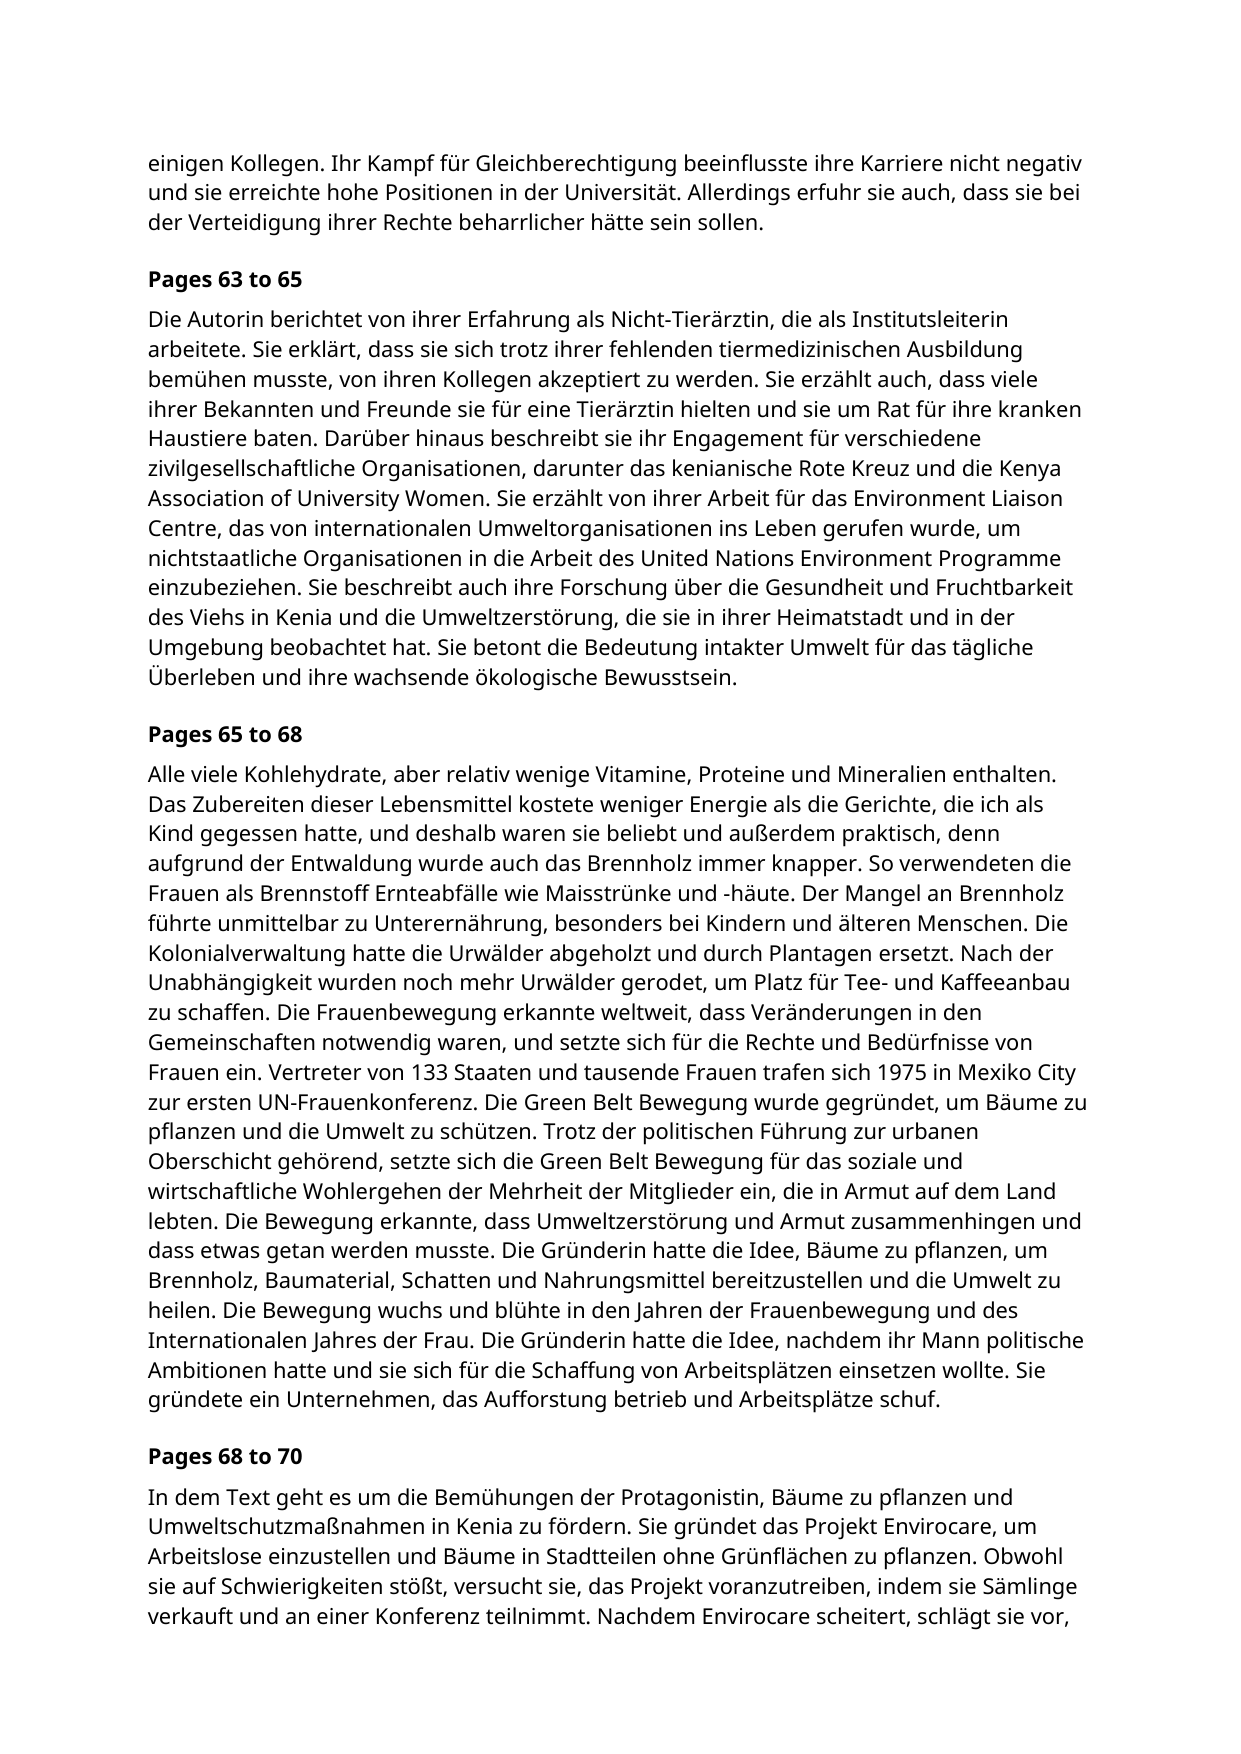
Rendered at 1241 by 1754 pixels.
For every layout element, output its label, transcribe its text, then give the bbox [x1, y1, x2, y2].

text einigen Kollegen. Ihr Kampf für Gleichberechtigung beeinflusste ihre Karriere nicht negativ und sie erreichte hohe Positionen in der Universität. Allerdings erfuhr sie auch, dass sie bei der Verteidigung ihrer Rechte beharrlicher hätte sein sollen. [148, 148, 1093, 237]
text In dem Text geht es um die Bemühungen der Protagonistin, Bäume zu pflanzen und Umweltschutzmaßnahmen in Kenia zu fördern. Sie gründet das Projekt Envirocare, um Arbeitslose einzustellen und Bäume in Stadtteilen ohne Grünflächen zu pflanzen. Obwohl sie auf Schwierigkeiten stößt, versucht sie, das Projekt voranzutreiben, indem sie Sämlinge verkauft und an einer Konferenz teilnimmt. Nachdem Envirocare scheitert, schlägt sie vor, [148, 1482, 1093, 1631]
text Alle viele Kohlehydrate, aber relativ wenige Vitamine, Proteine und Mineralien enthalten. Das Zubereiten dieser Lebensmittel kostete weniger Energie als die Gerichte, die ich als Kind gegessen hatte, und deshalb waren sie beliebt und außerdem praktisch, denn aufgrund der Entwaldung wurde auch das Brennholz immer knapper. So verwendeten die Frauen als Brennstoff Ernteabfälle wie Maisstrünke und -häute. Der Mangel an Brennholz führte unmittelbar zu Unterernährung, besonders bei Kindern und älteren Menschen. Die Kolonialverwaltung hatte die Urwälder abgeholzt und durch Plantagen ersetzt. Nach der Unabhängigkeit wurden noch mehr Urwälder gerodet, um Platz für Tee- und Kaffeeanbau zu schaffen. Die Frauenbewegung erkannte weltweit, dass Veränderungen in den Gemeinschaften notwendig waren, und setzte sich für die Rechte und Bedürfnisse von Frauen ein. Vertreter von 133 Staaten und tausende Frauen trafen sich 1975 in Mexiko City zur ersten UN-Frauenkonferenz. Die Green Belt Bewegung wurde gegründet, um Bäume zu pflanzen und die Umwelt zu schützen. Trotz der politischen Führung zur urbanen Oberschicht gehörend, setzte sich die Green Belt Bewegung für das soziale und wirtschaftliche Wohlergehen der Mehrheit der Mitglieder ein, die in Armut auf dem Land lebten. Die Bewegung erkannte, dass Umweltzerstörung und Armut zusammenhingen und dass etwas getan werden musste. Die Gründerin hatte die Idee, Bäume zu pflanzen, um Brennholz, Baumaterial, Schatten und Nahrungsmittel bereitzustellen und die Umwelt zu heilen. Die Bewegung wuchs und blühte in den Jahren der Frauenbewegung und des Internationalen Jahres der Frau. Die Gründerin hatte die Idee, nachdem ihr Mann politische Ambitionen hatte und sie sich für die Schaffung von Arbeitsplätzen einsetzen wollte. Sie gründete ein Unternehmen, das Aufforstung betrieb und Arbeitsplätze schuf. [148, 759, 1093, 1414]
title Pages 65 to 68 [148, 719, 1093, 748]
title Pages 63 to 65 [148, 264, 1093, 294]
title Pages 68 to 70 [148, 1441, 1093, 1471]
text Die Autorin berichtet von ihrer Erfahrung als Nicht-Tierärztin, die als Institutsleiterin arbeitete. Sie erklärt, dass sie sich trotz ihrer fehlenden tiermedizinischen Ausbildung bemühen musste, von ihren Kollegen akzeptiert zu werden. Sie erzählt auch, dass viele ihrer Bekannten und Freunde sie für eine Tierärztin hielten und sie um Rat für ihre kranken Haustiere baten. Darüber hinaus beschreibt sie ihr Engagement für verschiedene zivilgesellschaftliche Organisationen, darunter das kenianische Rote Kreuz und die Kenya Association of University Women. Sie erzählt von ihrer Arbeit für das Environment Liaison Centre, das von internationalen Umweltorganisationen ins Leben gerufen wurde, um nichtstaatliche Organisationen in die Arbeit des United Nations Environment Programme einzubeziehen. Sie beschreibt auch ihre Forschung über die Gesundheit und Fruchtbarkeit des Viehs in Kenia und die Umweltzerstörung, die sie in ihrer Heimatstadt und in der Umgebung beobachtet hat. Sie betont die Bedeutung intakter Umwelt für das tägliche Überleben und ihre wachsende ökologische Bewusstsein. [148, 304, 1093, 692]
